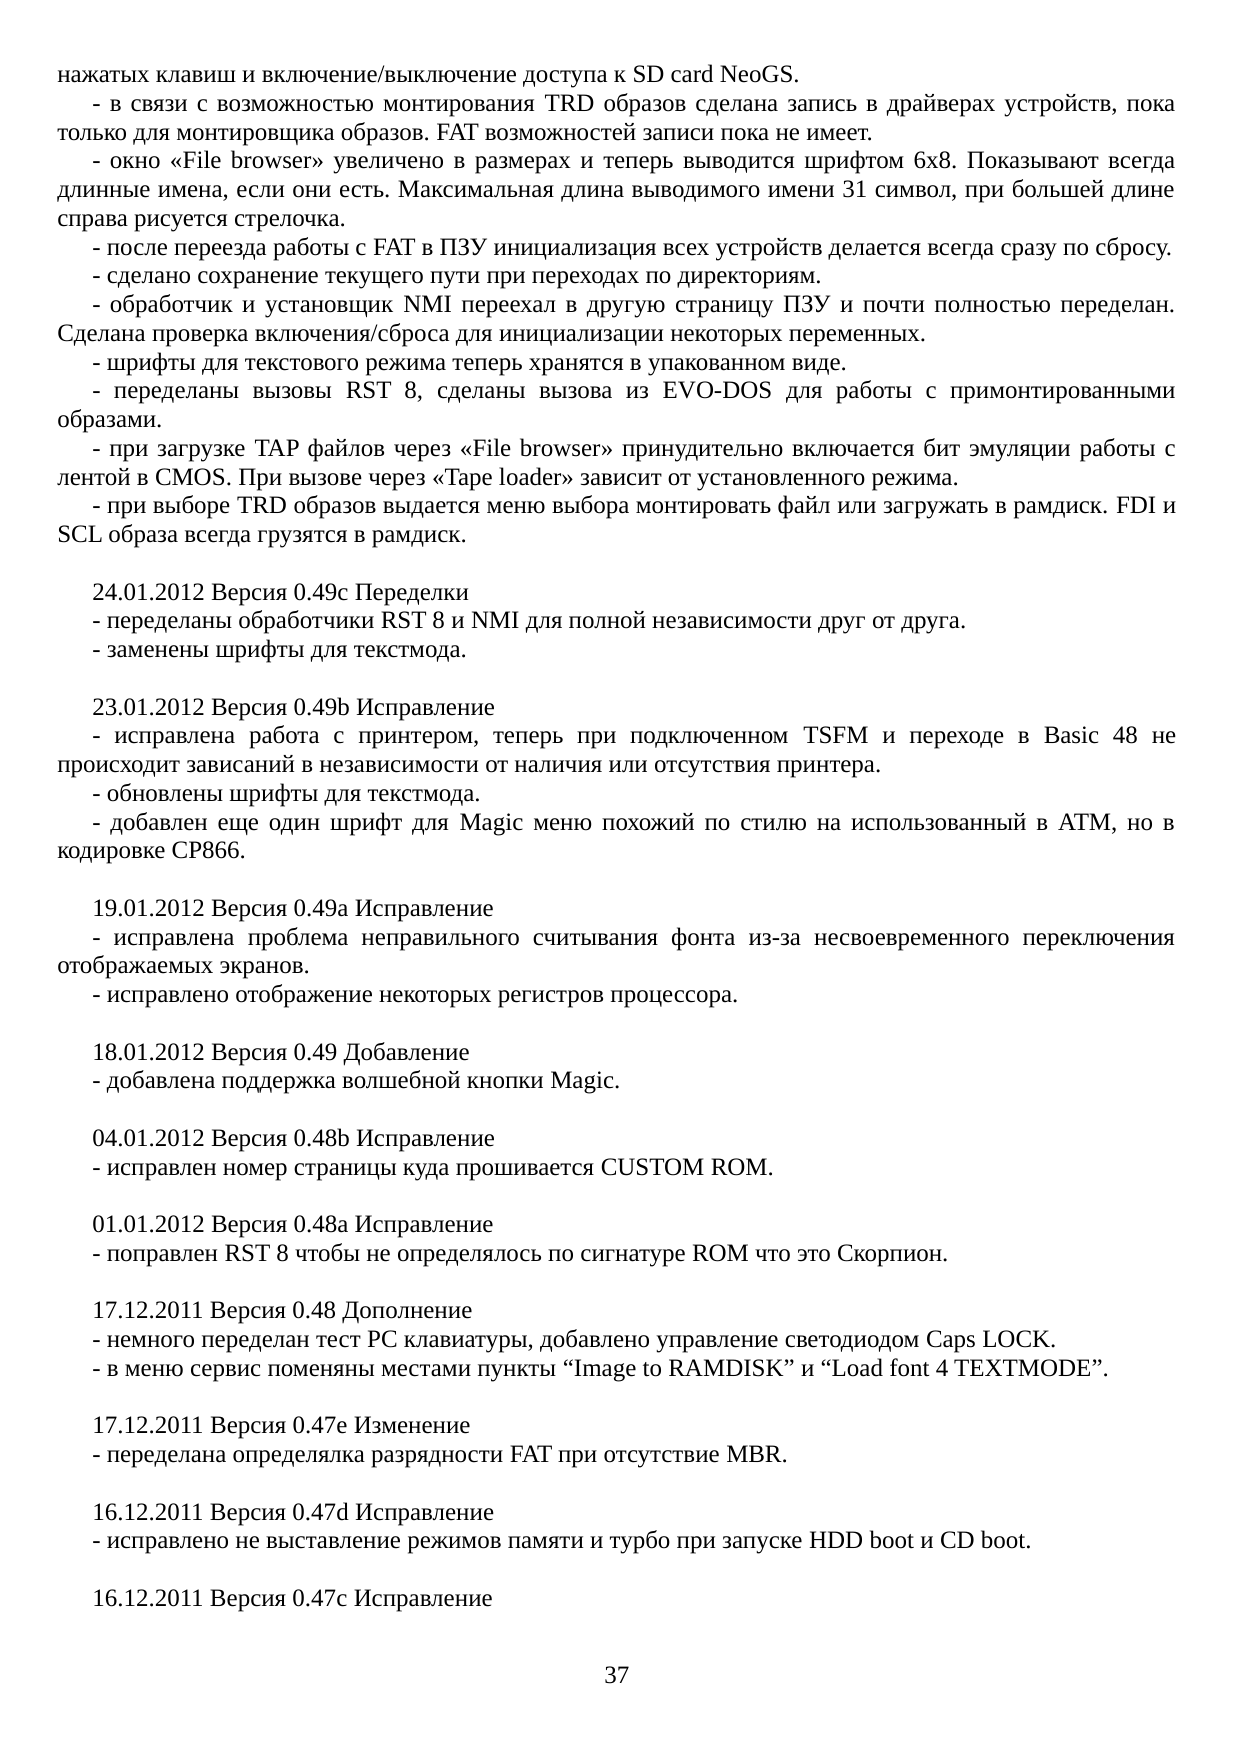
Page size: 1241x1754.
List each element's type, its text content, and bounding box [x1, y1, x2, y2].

text нажатых клавиш и включение/выключение доступа к SD card NeoGS. [57, 59, 1176, 88]
text - при загрузке TAP файлов через «File browser» принудительно включается бит эмуляции работы с лентой в CMOS. При вызове через «Tape loader» зависит от установленного режима. [57, 433, 1176, 491]
text 19.01.2012 Версия 0.49a Исправление [57, 893, 1176, 922]
text - обработчик и установщик NMI переехал в другую страницу ПЗУ и почти полностью переделан. Сделана проверка включения/сброса для инициализации некоторых переменных. [57, 289, 1176, 347]
text - немного переделан тест PC клавиатуры, добавлено управление светодиодом Caps LOCK. [57, 1324, 1176, 1353]
text - заменены шрифты для текстмода. [57, 634, 1176, 663]
text - поправлен RST 8 чтобы не определялось по сигнатуре ROM что это Скорпион. [57, 1238, 1176, 1267]
text 04.01.2012 Версия 0.48b Исправление [57, 1123, 1176, 1152]
text 17.12.2011 Версия 0.47e Изменение [57, 1411, 1176, 1439]
text - при выборе TRD образов выдается меню выбора монтировать файл или загружать в рамдиск. FDI и SCL образа всегда грузятся в рамдиск. [57, 491, 1176, 548]
text - после переезда работы с FAT в ПЗУ инициализация всех устройств делается всегда сразу по сбросу. [57, 232, 1176, 261]
text - окно «File browser» увеличено в размерах и теперь выводится шрифтом 6х8. Показывают всегда длинные имена, если они есть. Максимальная длина выводимого имени 31 символ, при большей длине справа рисуется стрелочка. [57, 146, 1176, 232]
text - сделано сохранение текущего пути при переходах по директориям. [57, 261, 1176, 289]
text 16.12.2011 Версия 0.47d Исправление [57, 1497, 1176, 1526]
text - в связи с возможностью монтирования TRD образов сделана запись в драйверах устройств, пока только для монтировщика образов. FAT возможностей записи пока не имеет. [57, 88, 1176, 146]
text 17.12.2011 Версия 0.48 Дополнение [57, 1296, 1176, 1324]
text - переделаны обработчики RST 8 и NMI для полной независимости друг от друга. [57, 606, 1176, 634]
text 18.01.2012 Версия 0.49 Добавление [57, 1037, 1176, 1066]
text - исправлено отображение некоторых регистров процессора. [57, 979, 1176, 1008]
text - исправлена проблема неправильного считывания фонта из-за несвоевременного переключения отображаемых экранов. [57, 922, 1176, 979]
text - переделаны вызовы RST 8, сделаны вызова из EVO-DOS для работы с примонтированными образами. [57, 376, 1176, 433]
text 24.01.2012 Версия 0.49c Переделки [57, 577, 1176, 606]
text - в меню сервис поменяны местами пункты “Image to RAMDISK” и “Load font 4 TEXTMODE”. [57, 1353, 1176, 1382]
text - переделана определялка разрядности FAT при отсутствие MBR. [57, 1439, 1176, 1468]
text 01.01.2012 Версия 0.48а Исправление [57, 1209, 1176, 1238]
text 23.01.2012 Версия 0.49b Исправление [57, 692, 1176, 721]
text - шрифты для текстового режима теперь хранятся в упакованном виде. [57, 347, 1176, 376]
text 16.12.2011 Версия 0.47c Исправление [57, 1583, 1176, 1612]
text - обновлены шрифты для текстмода. [57, 778, 1176, 807]
text - исправлена работа с принтером, теперь при подключенном TSFM и переходе в Basic 48 не происходит зависаний в независимости от наличия или отсутствия принтера. [57, 721, 1176, 778]
text - исправлен номер страницы куда прошивается CUSTOM ROM. [57, 1152, 1176, 1181]
text - добавлена поддержка волшебной кнопки Magic. [57, 1066, 1176, 1094]
text - добавлен еще один шрифт для Magic меню похожий по стилю на использованный в АТМ, но в кодировке CP866. [57, 807, 1176, 864]
text - исправлено не выставление режимов памяти и турбо при запуске HDD boot и CD boot. [57, 1526, 1176, 1554]
